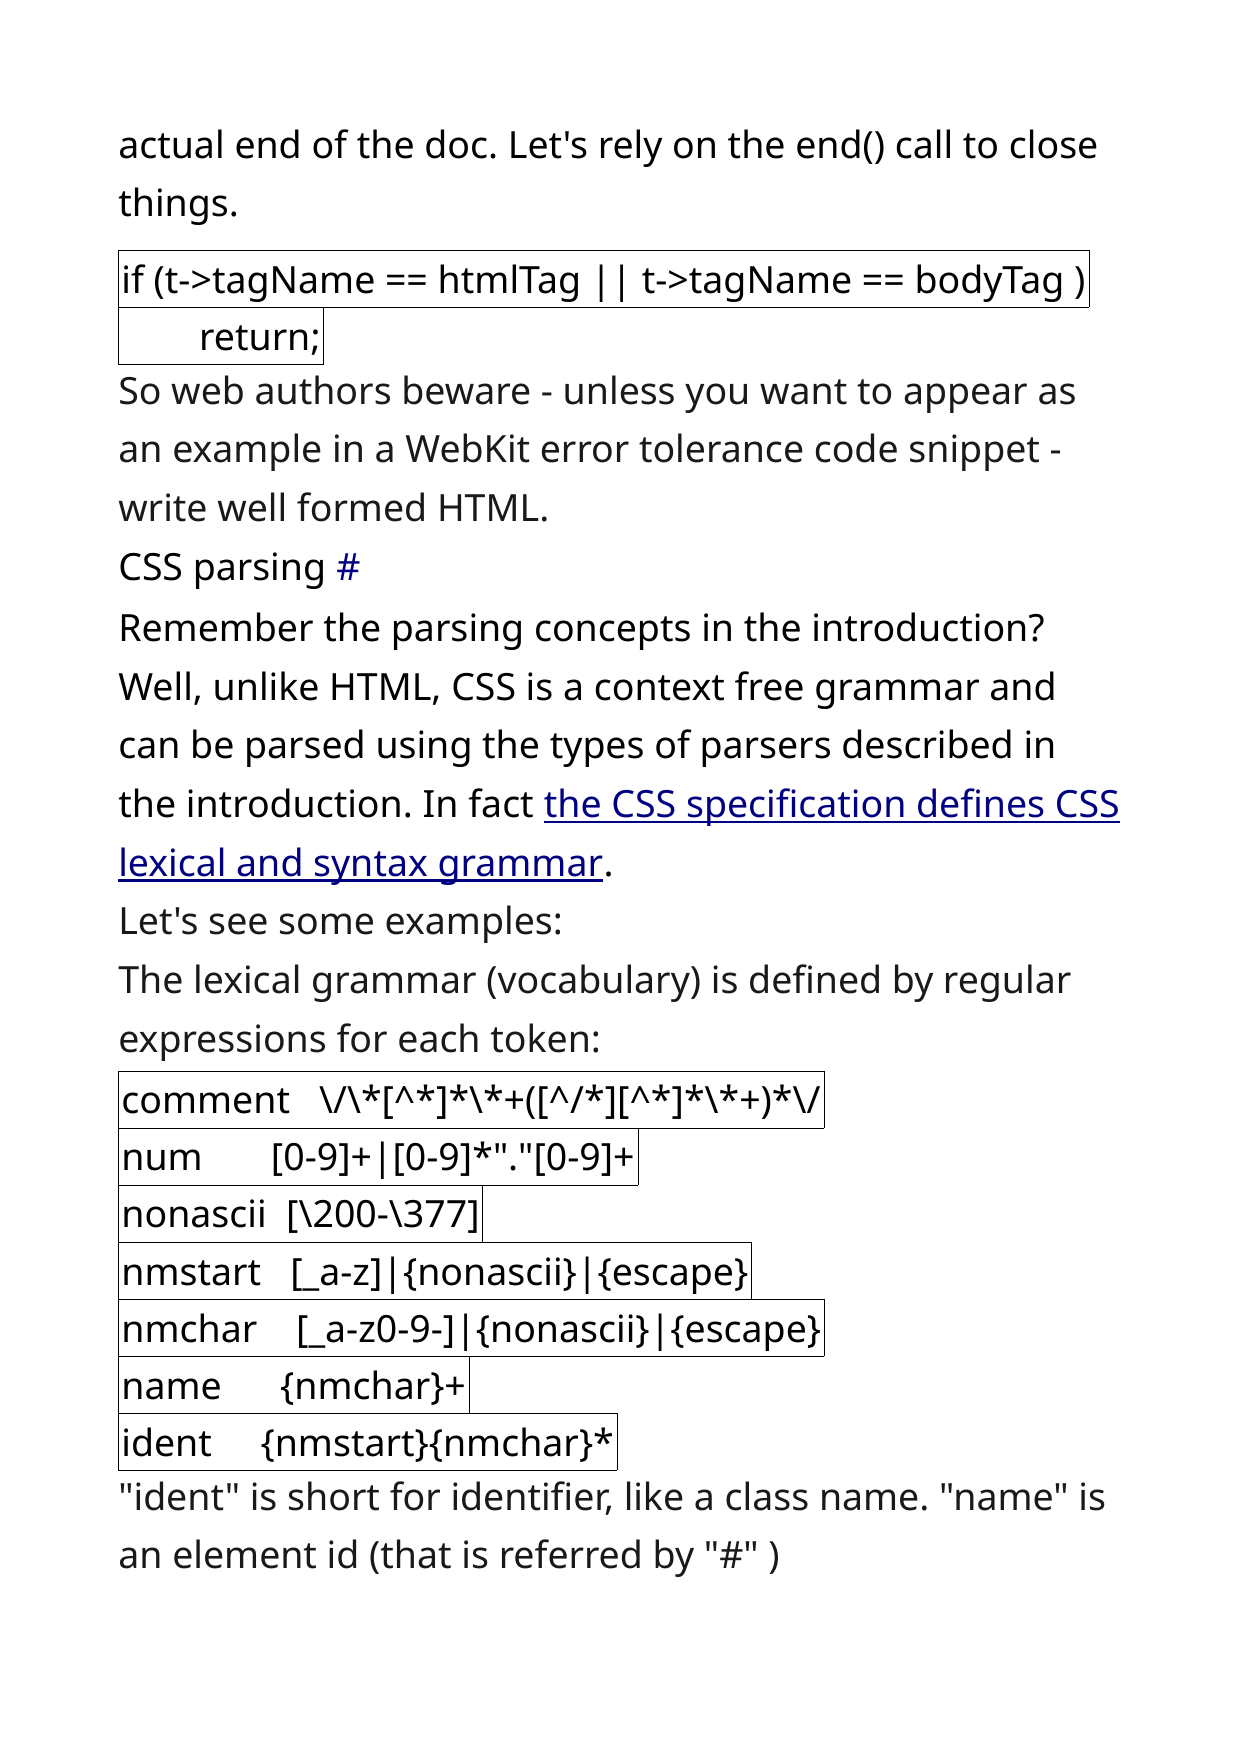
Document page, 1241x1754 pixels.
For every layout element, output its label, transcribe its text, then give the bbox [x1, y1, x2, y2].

text actual end of the doc. Let's rely on the end() call to close things. [118, 118, 1122, 228]
text comment \/\*[^*]*\*+([^/*][^*]*\*+)*\/ [119, 1072, 824, 1128]
text num [0-9]+|[0-9]*"."[0-9]+ [119, 1129, 638, 1185]
text if (t->tagName == htmlTag || t->tagName == bodyTag ) [119, 251, 1089, 307]
text Remember the parsing concepts in the introduction? Well, unlike HTML, CSS is a context free grammar and can be parsed using the types of parsers described in the introduction. In fact the CSS specification defines CSS lexical and syntax grammar. [118, 601, 1122, 887]
text return; [119, 308, 323, 364]
text nmstart [_a-z]|{nonascii}|{escape} [119, 1243, 751, 1299]
text Let's see some examples: [118, 894, 1122, 946]
text [825, 1299, 1122, 1356]
text [752, 1242, 1122, 1299]
text [470, 1356, 1122, 1413]
text nmchar [_a-z0-9-]|{nonascii}|{escape} [119, 1300, 824, 1356]
text ident {nmstart}{nmchar}* [119, 1414, 617, 1470]
text "ident" is short for identifier, like a class name. "name" is an element id (that is referred by "#" ) [118, 1470, 1122, 1580]
text [324, 307, 1122, 364]
text [825, 1071, 1122, 1128]
text [1090, 250, 1122, 307]
text So web authors beware - unless you want to appear as an example in a WebKit error tolerance code snippet - write well formed HTML. [118, 364, 1122, 532]
text name {nmchar}+ [119, 1357, 469, 1413]
text nonascii [\200-\377] [119, 1186, 482, 1242]
subtitle CSS parsing # [118, 540, 1122, 591]
text [639, 1128, 1122, 1185]
text The lexical grammar (vocabulary) is defined by regular expressions for each token: [118, 953, 1122, 1063]
text [618, 1413, 1122, 1470]
text [483, 1185, 1122, 1242]
